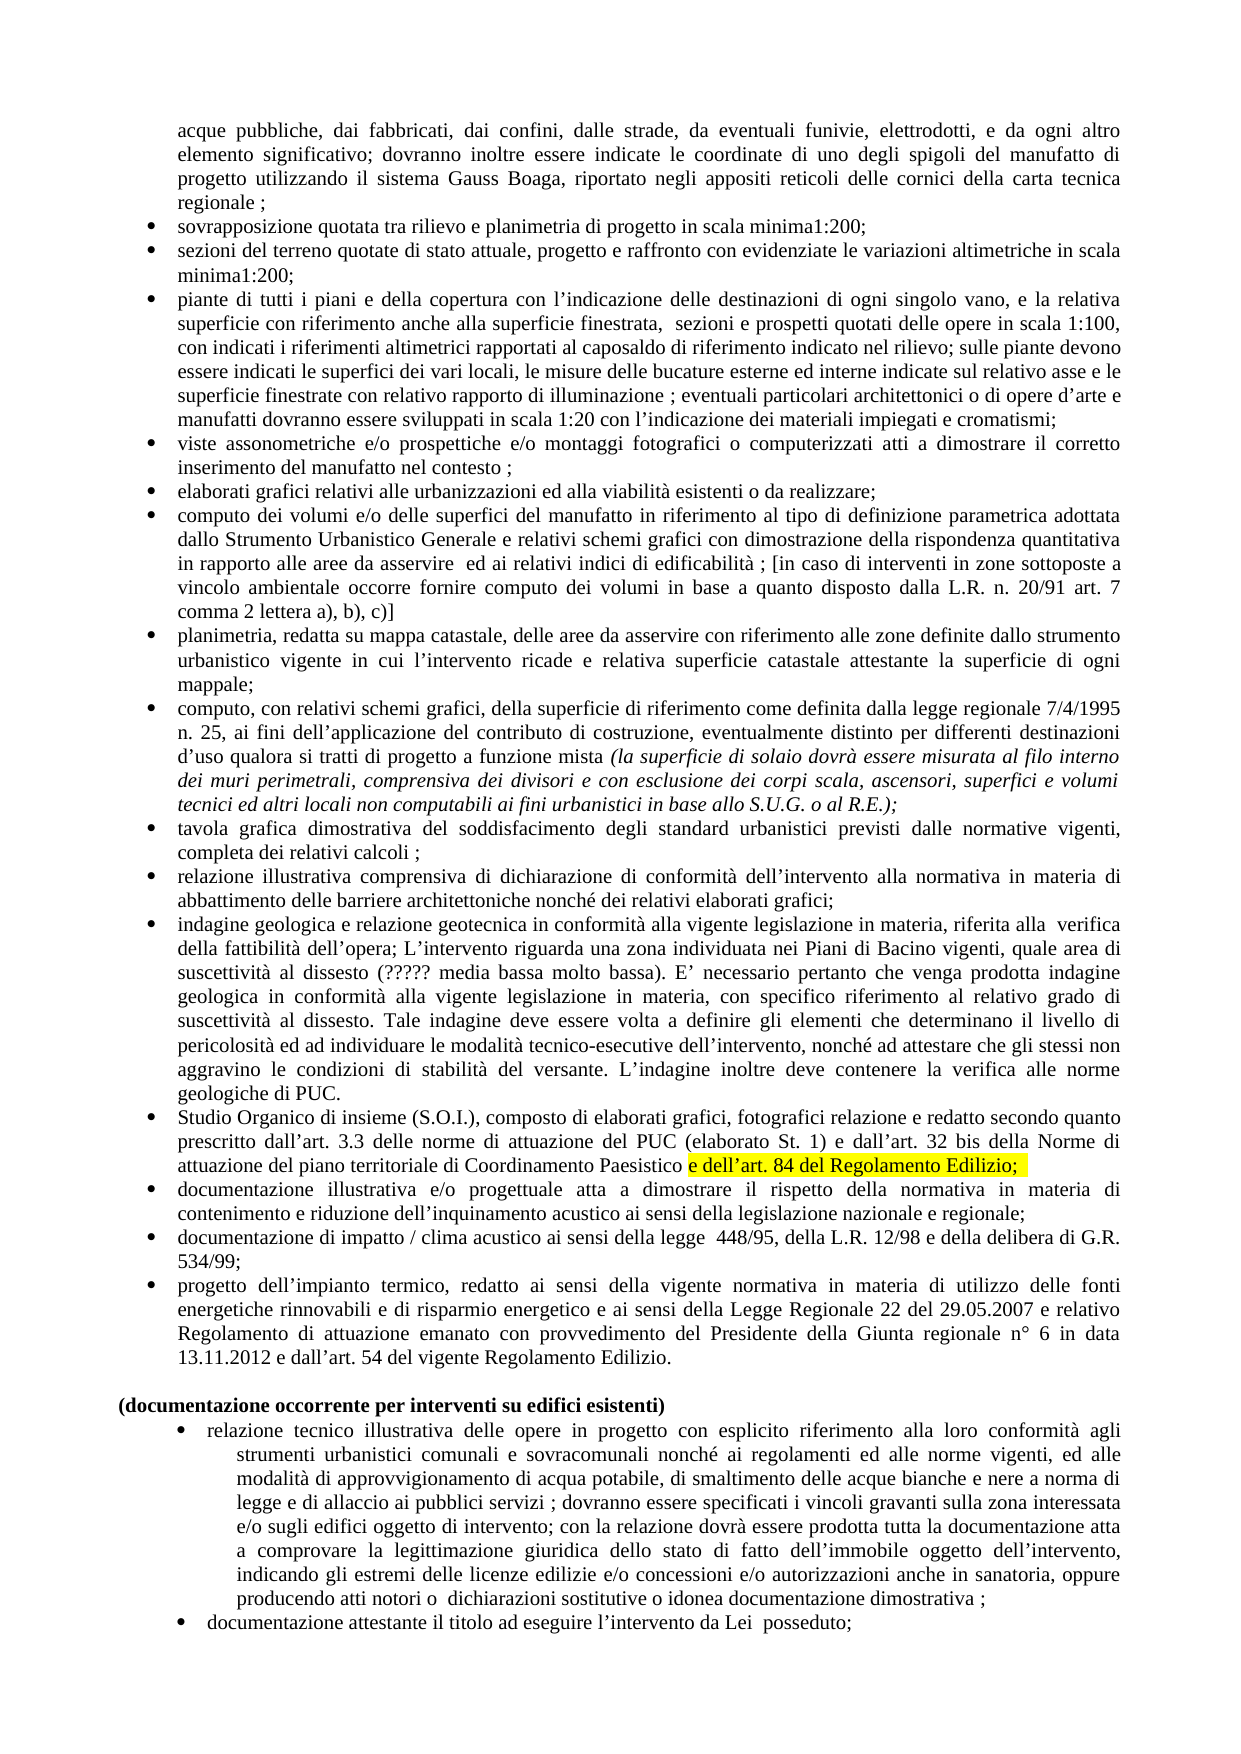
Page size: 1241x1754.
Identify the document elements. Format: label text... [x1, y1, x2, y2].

list computo, con relativi schemi grafici, della superficie di riferimento come definita dalla legge regionale 7/4/1995 n. 25, ai fini dell’applicazione del contributo di costruzione, eventualmente distinto per differenti destinazioni d’uso qualora si tratti di progetto a funzione mista (la superficie di solaio dovrà essere misurata al filo interno dei muri perimetrali, comprensiva dei divisori e con esclusione dei corpi scala, ascensori, superfici e volumi tecnici ed altri locali non computabili ai fini urbanistici in base allo S.U.G. o al R.E.); [148, 696, 1122, 816]
list Studio Organico di insieme (S.O.I.), composto di elaborati grafici, fotografici relazione e redatto secondo quanto prescritto dall’art. 3.3 delle norme di attuazione del PUC (elaborato St. 1) e dall’art. 32 bis della Norme di attuazione del piano territoriale di Coordinamento Paesistico e dell’art. 84 del Regolamento Edilizio; [148, 1105, 1122, 1177]
list acque pubbliche, dai fabbricati, dai confini, dalle strade, da eventuali funivie, elettrodotti, e da ogni altro elemento significativo; dovranno inoltre essere indicate le coordinate di uno degli spigoli del manufatto di progetto utilizzando il sistema Gauss Boaga, riportato negli appositi reticoli delle cornici della carta tecnica regionale ; [148, 118, 1122, 214]
list elaborati grafici relativi alle urbanizzazioni ed alla viabilità esistenti o da realizzare; [148, 479, 1122, 503]
list documentazione di impatto / clima acustico ai sensi della legge 448/95, della L.R. 12/98 e della delibera di G.R. 534/99; [148, 1225, 1122, 1273]
list planimetria, redatta su mappa catastale, delle aree da asservire con riferimento alle zone definite dallo strumento urbanistico vigente in cui l’intervento ricade e relativa superficie catastale attestante la superficie di ogni mappale; [148, 623, 1122, 696]
list tavola grafica dimostrativa del soddisfacimento degli standard urbanistici previsti dalle normative vigenti, completa dei relativi calcoli ; [148, 816, 1122, 864]
list progetto dell’impianto termico, redatto ai sensi della vigente normativa in materia di utilizzo delle fonti energetiche rinnovabili e di risparmio energetico e ai sensi della Legge Regionale 22 del 29.05.2007 e relativo Regolamento di attuazione emanato con provvedimento del Presidente della Giunta regionale n° 6 in data 13.11.2012 e dall’art. 54 del vigente Regolamento Edilizio. [148, 1273, 1122, 1369]
list viste assonometriche e/o prospettiche e/o montaggi fotografici o computerizzati atti a dimostrare il corretto inserimento del manufatto nel contesto ; [148, 431, 1122, 479]
list piante di tutti i piani e della copertura con l’indicazione delle destinazioni di ogni singolo vano, e la relativa superficie con riferimento anche alla superficie finestrata, sezioni e prospetti quotati delle opere in scala 1:100, con indicati i riferimenti altimetrici rapportati al caposaldo di riferimento indicato nel rilievo; sulle piante devono essere indicati le superfici dei vari locali, le misure delle bucature esterne ed interne indicate sul relativo asse e le superficie finestrate con relativo rapporto di illuminazione ; eventuali particolari architettonici o di opere d’arte e manufatti dovranno essere sviluppati in scala 1:20 con l’indicazione dei materiali impiegati e cromatismi; [148, 287, 1122, 431]
list relazione tecnico illustrativa delle opere in progetto con esplicito riferimento alla loro conformità agli strumenti urbanistici comunali e sovracomunali nonché ai regolamenti ed alle norme vigenti, ed alle modalità di approvvigionamento di acqua potabile, di smaltimento delle acque bianche e nere a norma di legge e di allaccio ai pubblici servizi ; dovranno essere specificati i vincoli gravanti sulla zona interessata e/o sugli edifici oggetto di intervento; con la relazione dovrà essere prodotta tutta la documentazione atta a comprovare la legittimazione giuridica dello stato di fatto dell’immobile oggetto dell’intervento, indicando gli estremi delle licenze edilizie e/o concessioni e/o autorizzazioni anche in sanatoria, oppure producendo atti notori o dichiarazioni sostitutive o idonea documentazione dimostrativa ; [177, 1417, 1122, 1610]
list indagine geologica e relazione geotecnica in conformità alla vigente legislazione in materia, riferita alla verifica della fattibilità dell’opera; L’intervento riguarda una zona individuata nei Piani di Bacino vigenti, quale area di suscettività al dissesto (????? media bassa molto bassa). E’ necessario pertanto che venga prodotta indagine geologica in conformità alla vigente legislazione in materia, con specifico riferimento al relativo grado di suscettività al dissesto. Tale indagine deve essere volta a definire gli elementi che determinano il livello di pericolosità ed ad individuare le modalità tecnico-esecutive dell’intervento, nonché ad attestare che gli stessi non aggravino le condizioni di stabilità del versante. L’indagine inoltre deve contenere la verifica alle norme geologiche di PUC. [148, 912, 1122, 1105]
list sovrapposizione quotata tra rilievo e planimetria di progetto in scala minima1:200; [148, 214, 1122, 238]
list computo dei volumi e/o delle superfici del manufatto in riferimento al tipo di definizione parametrica adottata dallo Strumento Urbanistico Generale e relativi schemi grafici con dimostrazione della rispondenza quantitativa in rapporto alle aree da asservire ed ai relativi indici di edificabilità ; [in caso di interventi in zone sottoposte a vincolo ambientale occorre fornire computo dei volumi in base a quanto disposto dalla L.R. n. 20/91 art. 7 comma 2 lettera a), b), c)] [148, 503, 1122, 623]
list sezioni del terreno quotate di stato attuale, progetto e raffronto con evidenziate le variazioni altimetriche in scala minima1:200; [148, 238, 1122, 287]
list relazione illustrativa comprensiva di dichiarazione di conformità dell’intervento alla normativa in materia di abbattimento delle barriere architettoniche nonché dei relativi elaborati grafici; [148, 864, 1122, 912]
text (documentazione occorrente per interventi su edifici esistenti) [118, 1393, 1122, 1417]
list documentazione attestante il titolo ad eseguire l’intervento da Lei posseduto; [177, 1610, 1122, 1634]
list documentazione illustrativa e/o progettuale atta a dimostrare il rispetto della normativa in materia di contenimento e riduzione dell’inquinamento acustico ai sensi della legislazione nazionale e regionale; [148, 1177, 1122, 1225]
